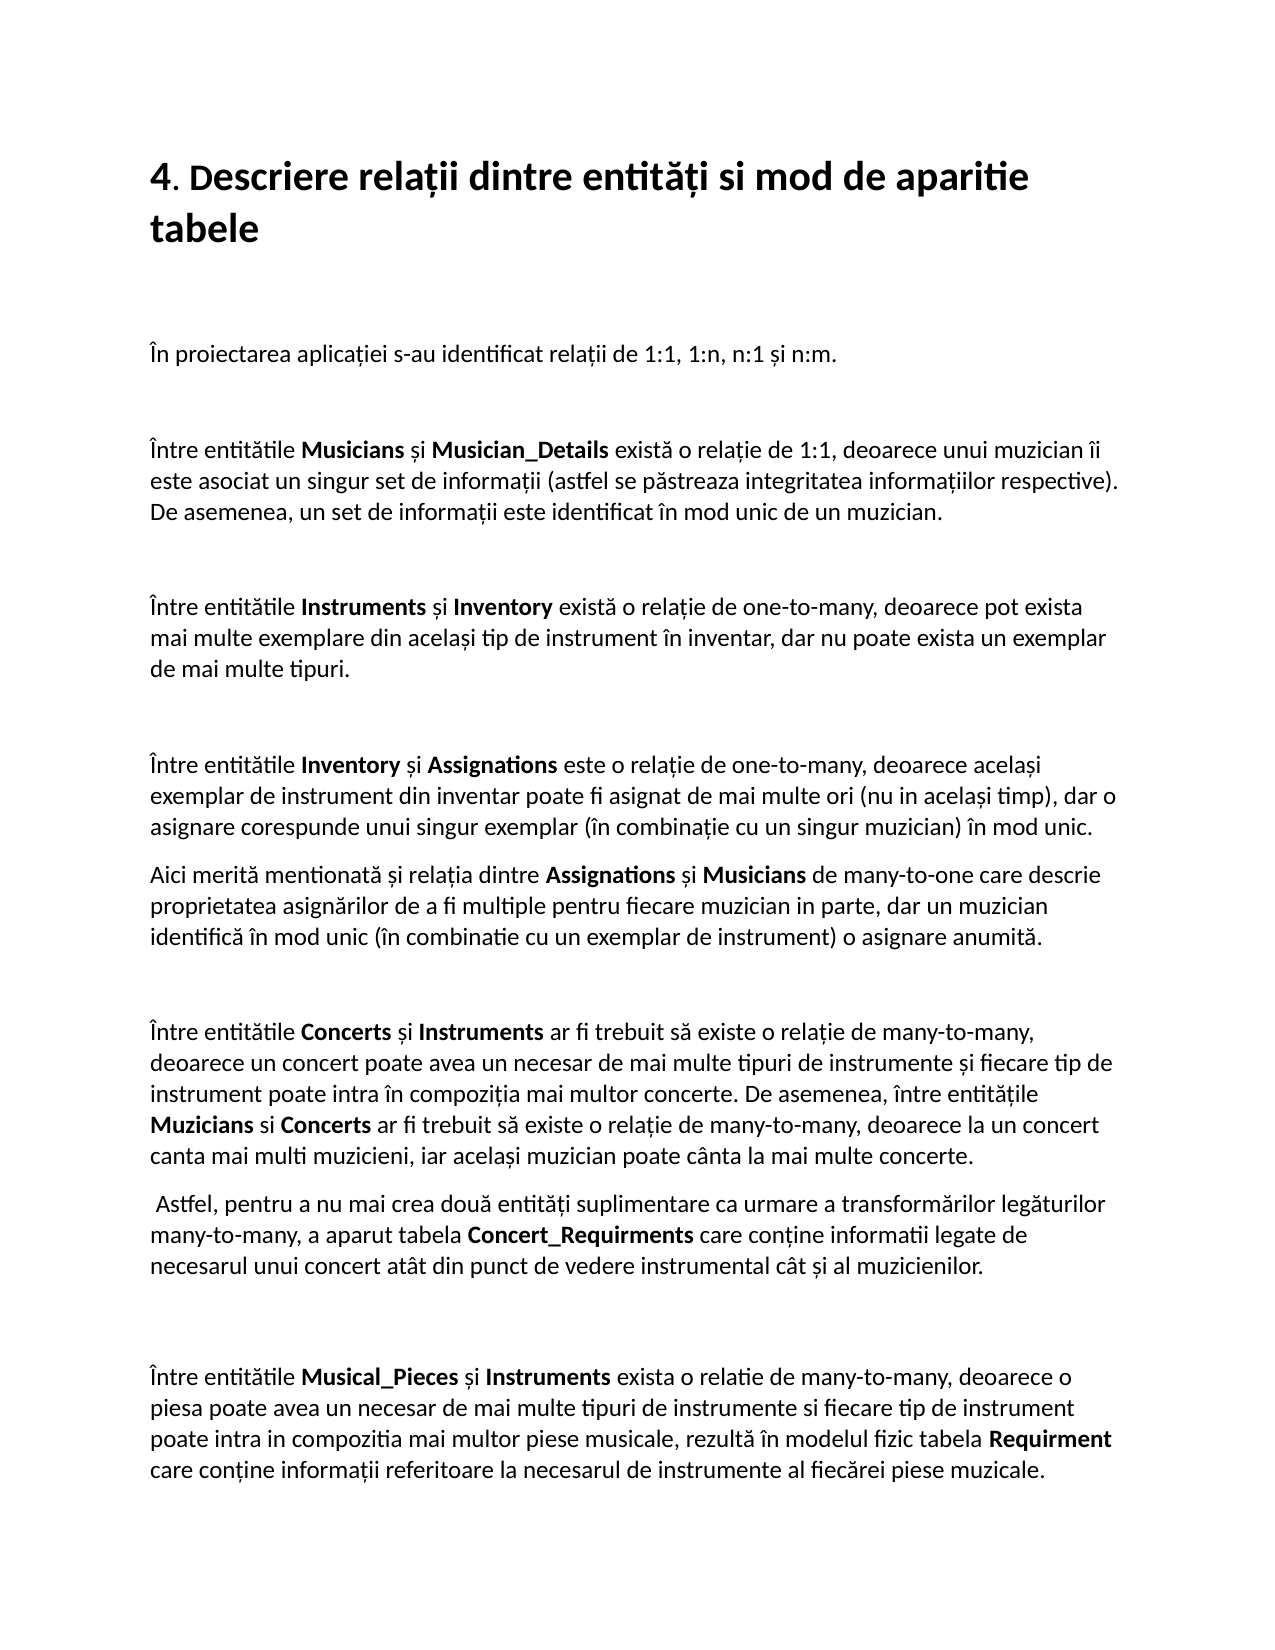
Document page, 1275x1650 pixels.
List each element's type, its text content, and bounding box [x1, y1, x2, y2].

text În proiectarea aplicației s-au identificat relații de 1:1, 1:n, n:1 și n:m. [150, 339, 1125, 369]
text Între entitătile Inventory și Assignations este o relație de one-to-many, deoarece același exemplar de instrument din inventar poate fi asignat de mai multe ori (nu in același timp), dar o asignare corespunde unui singur exemplar (în combinație cu un singur muzician) în mod unic. [150, 749, 1125, 842]
text 4. Descriere relații dintre entități si mod de aparitie tabele [150, 150, 1125, 253]
text Între entitătile Instruments și Inventory există o relație de one-to-many, deoarece pot exista mai multe exemplare din același tip de instrument în inventar, dar nu poate exista un exemplar de mai multe tipuri. [150, 592, 1125, 684]
text Între entitătile Musicians și Musician_Details există o relație de 1:1, deoarece unui muzician îi este asociat un singur set de informații (astfel se păstreaza integritatea informațiilor respective). De asemenea, un set de informații este identificat în mod unic de un muzician. [150, 434, 1125, 527]
text Astfel, pentru a nu mai crea două entități suplimentare ca urmare a transformărilor legăturilor many-to-many, a aparut tabela Concert_Requirments care conține informatii legate de necesarul unui concert atât din punct de vedere instrumental cât și al muzicienilor. [150, 1188, 1125, 1281]
text Între entitătile Musical_Pieces și Instruments exista o relatie de many-to-many, deoarece o piesa poate avea un necesar de mai multe tipuri de instrumente si fiecare tip de instrument poate intra in compozitia mai multor piese musicale, rezultă în modelul fizic tabela Requirment care conține informații referitoare la necesarul de instrumente al fiecărei piese muzicale. [150, 1361, 1125, 1485]
text Aici merită mentionată și relația dintre Assignations și Musicians de many-to-one care descrie proprietatea asignărilor de a fi multiple pentru fiecare muzician in parte, dar un muzician identifică în mod unic (în combinatie cu un exemplar de instrument) o asignare anumită. [150, 859, 1125, 951]
text Între entitătile Concerts și Instruments ar fi trebuit să existe o relație de many-to-many, deoarece un concert poate avea un necesar de mai multe tipuri de instrumente și fiecare tip de instrument poate intra în compoziția mai multor concerte. De asemenea, între entitățile Muzicians si Concerts ar fi trebuit să existe o relație de many-to-many, deoarece la un concert canta mai multi muzicieni, iar același muzician poate cânta la mai multe concerte. [150, 1016, 1125, 1171]
